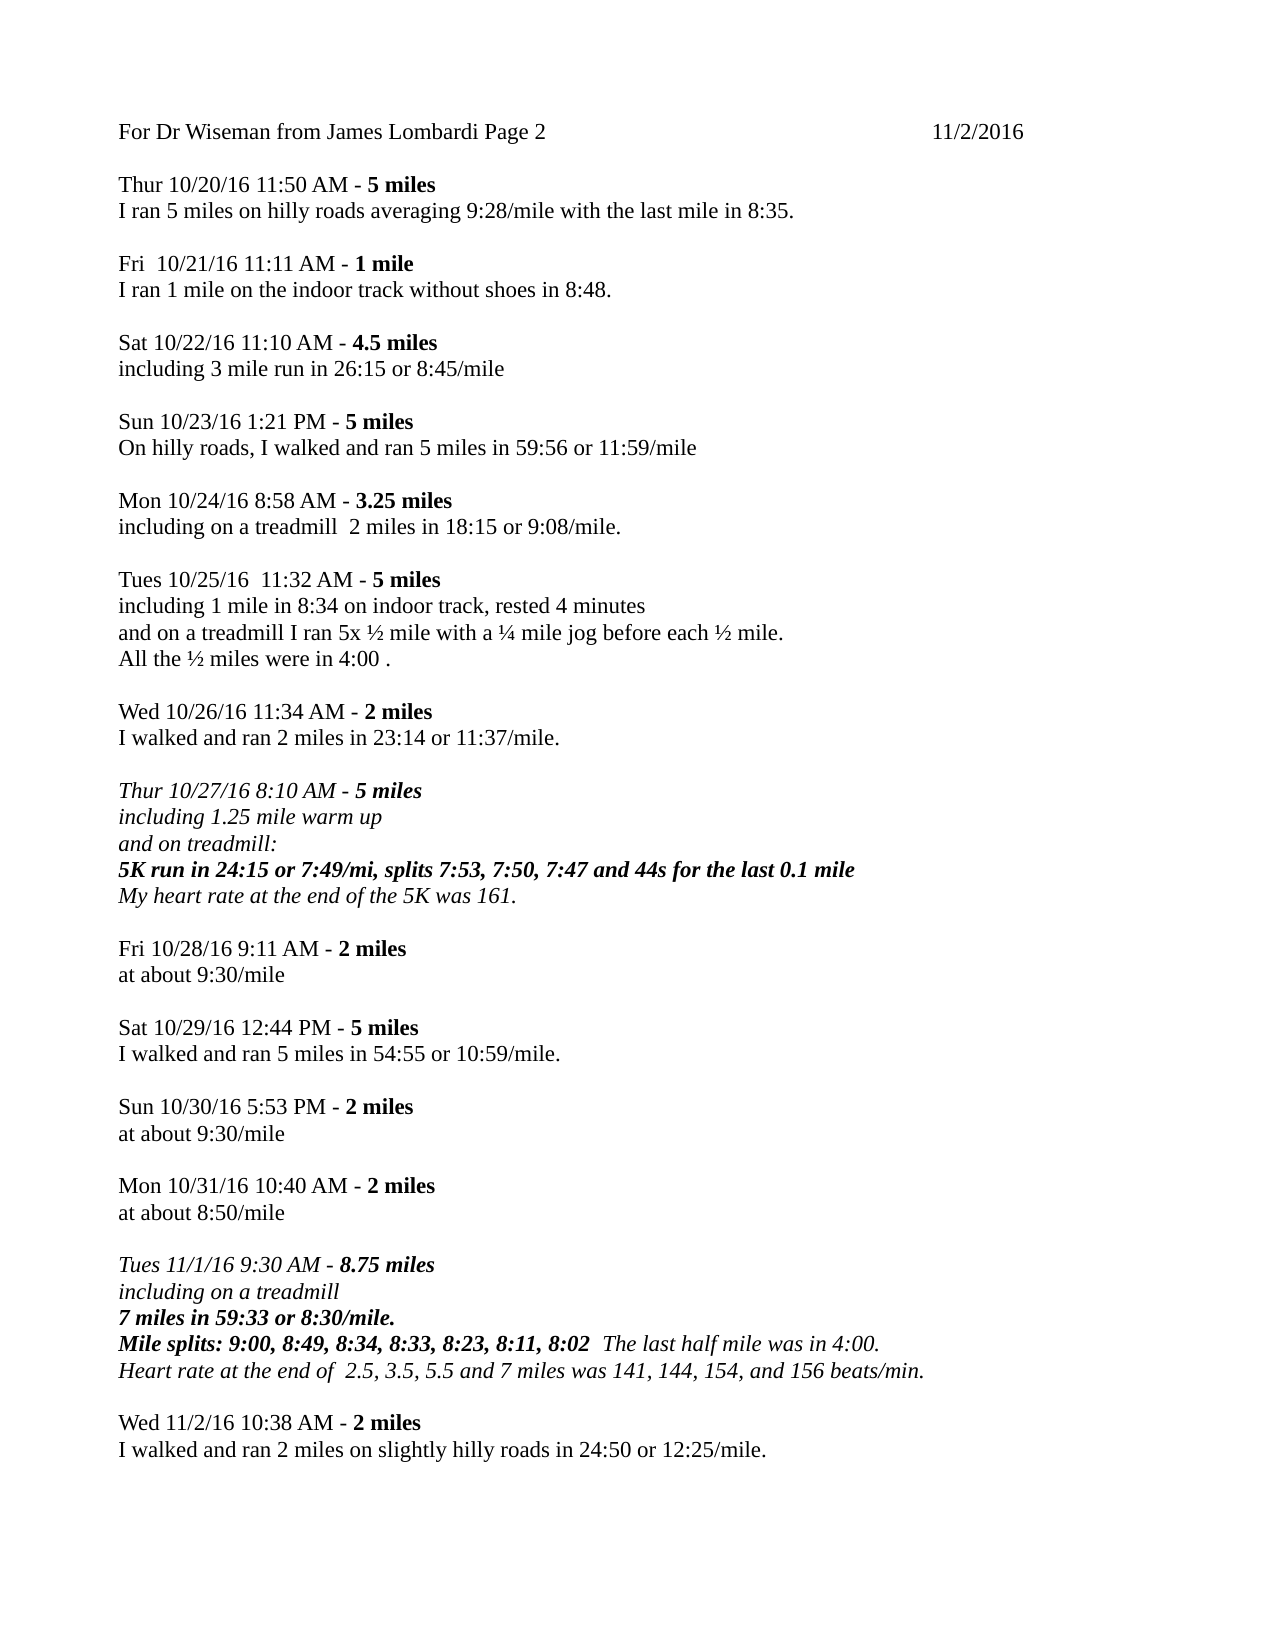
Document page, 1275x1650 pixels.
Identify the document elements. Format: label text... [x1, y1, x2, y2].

text and on treadmill: [118, 830, 1157, 856]
text Sat 10/29/16 12:44 PM - 5 miles [118, 1014, 1157, 1041]
text Mon 10/24/16 8:58 AM - 3.25 miles [118, 487, 1157, 513]
text Tues 10/25/16 11:32 AM - 5 miles [118, 566, 1157, 592]
text at about 8:50/mile [118, 1199, 1157, 1225]
text including 1 mile in 8:34 on indoor track, rested 4 minutes [118, 592, 1157, 619]
text and on a treadmill I ran 5x ½ mile with a ¼ mile jog before each ½ mile. [118, 619, 1157, 645]
text I ran 1 mile on the indoor track without shoes in 8:48. [118, 276, 1157, 303]
text My heart rate at the end of the 5K was 161. [118, 882, 1157, 909]
text Wed 11/2/16 10:38 AM - 2 miles [118, 1409, 1157, 1436]
text including 3 mile run in 26:15 or 8:45/mile [118, 355, 1157, 382]
text including on a treadmill 2 miles in 18:15 or 9:08/mile. [118, 513, 1157, 540]
text I ran 5 miles on hilly roads averaging 9:28/mile with the last mile in 8:35. [118, 197, 1157, 223]
text For Dr Wiseman from James Lombardi Page 2 11/2/2016 [118, 118, 1157, 144]
text including on a treadmill [118, 1278, 1157, 1304]
text at about 9:30/mile [118, 961, 1157, 988]
text I walked and ran 5 miles in 54:55 or 10:59/mile. [118, 1041, 1157, 1067]
text Thur 10/27/16 8:10 AM - 5 miles [118, 777, 1157, 803]
text 7 miles in 59:33 or 8:30/mile. [118, 1304, 1157, 1330]
text Wed 10/26/16 11:34 AM - 2 miles [118, 698, 1157, 724]
text Sat 10/22/16 11:10 AM - 4.5 miles [118, 329, 1157, 355]
text I walked and ran 2 miles in 23:14 or 11:37/mile. [118, 724, 1157, 751]
text Heart rate at the end of 2.5, 3.5, 5.5 and 7 miles was 141, 144, 154, and 156 beats/min. [118, 1357, 1157, 1383]
text 5K run in 24:15 or 7:49/mi, splits 7:53, 7:50, 7:47 and 44s for the last 0.1 mile [118, 856, 1157, 882]
text Sun 10/30/16 5:53 PM - 2 miles [118, 1093, 1157, 1119]
text Mile splits: 9:00, 8:49, 8:34, 8:33, 8:23, 8:11, 8:02 The last half mile was in 4:00. [118, 1330, 1157, 1357]
text Fri 10/21/16 11:11 AM - 1 mile [118, 250, 1157, 276]
text Mon 10/31/16 10:40 AM - 2 miles [118, 1172, 1157, 1199]
text including 1.25 mile warm up [118, 803, 1157, 830]
text Sun 10/23/16 1:21 PM - 5 miles [118, 408, 1157, 434]
text Tues 11/1/16 9:30 AM - 8.75 miles [118, 1251, 1157, 1278]
text On hilly roads, I walked and ran 5 miles in 59:56 or 11:59/mile [118, 434, 1157, 461]
text I walked and ran 2 miles on slightly hilly roads in 24:50 or 12:25/mile. [118, 1436, 1157, 1462]
text All the ½ miles were in 4:00 . [118, 645, 1157, 672]
text at about 9:30/mile [118, 1119, 1157, 1146]
text Thur 10/20/16 11:50 AM - 5 miles [118, 171, 1157, 197]
text Fri 10/28/16 9:11 AM - 2 miles [118, 935, 1157, 961]
